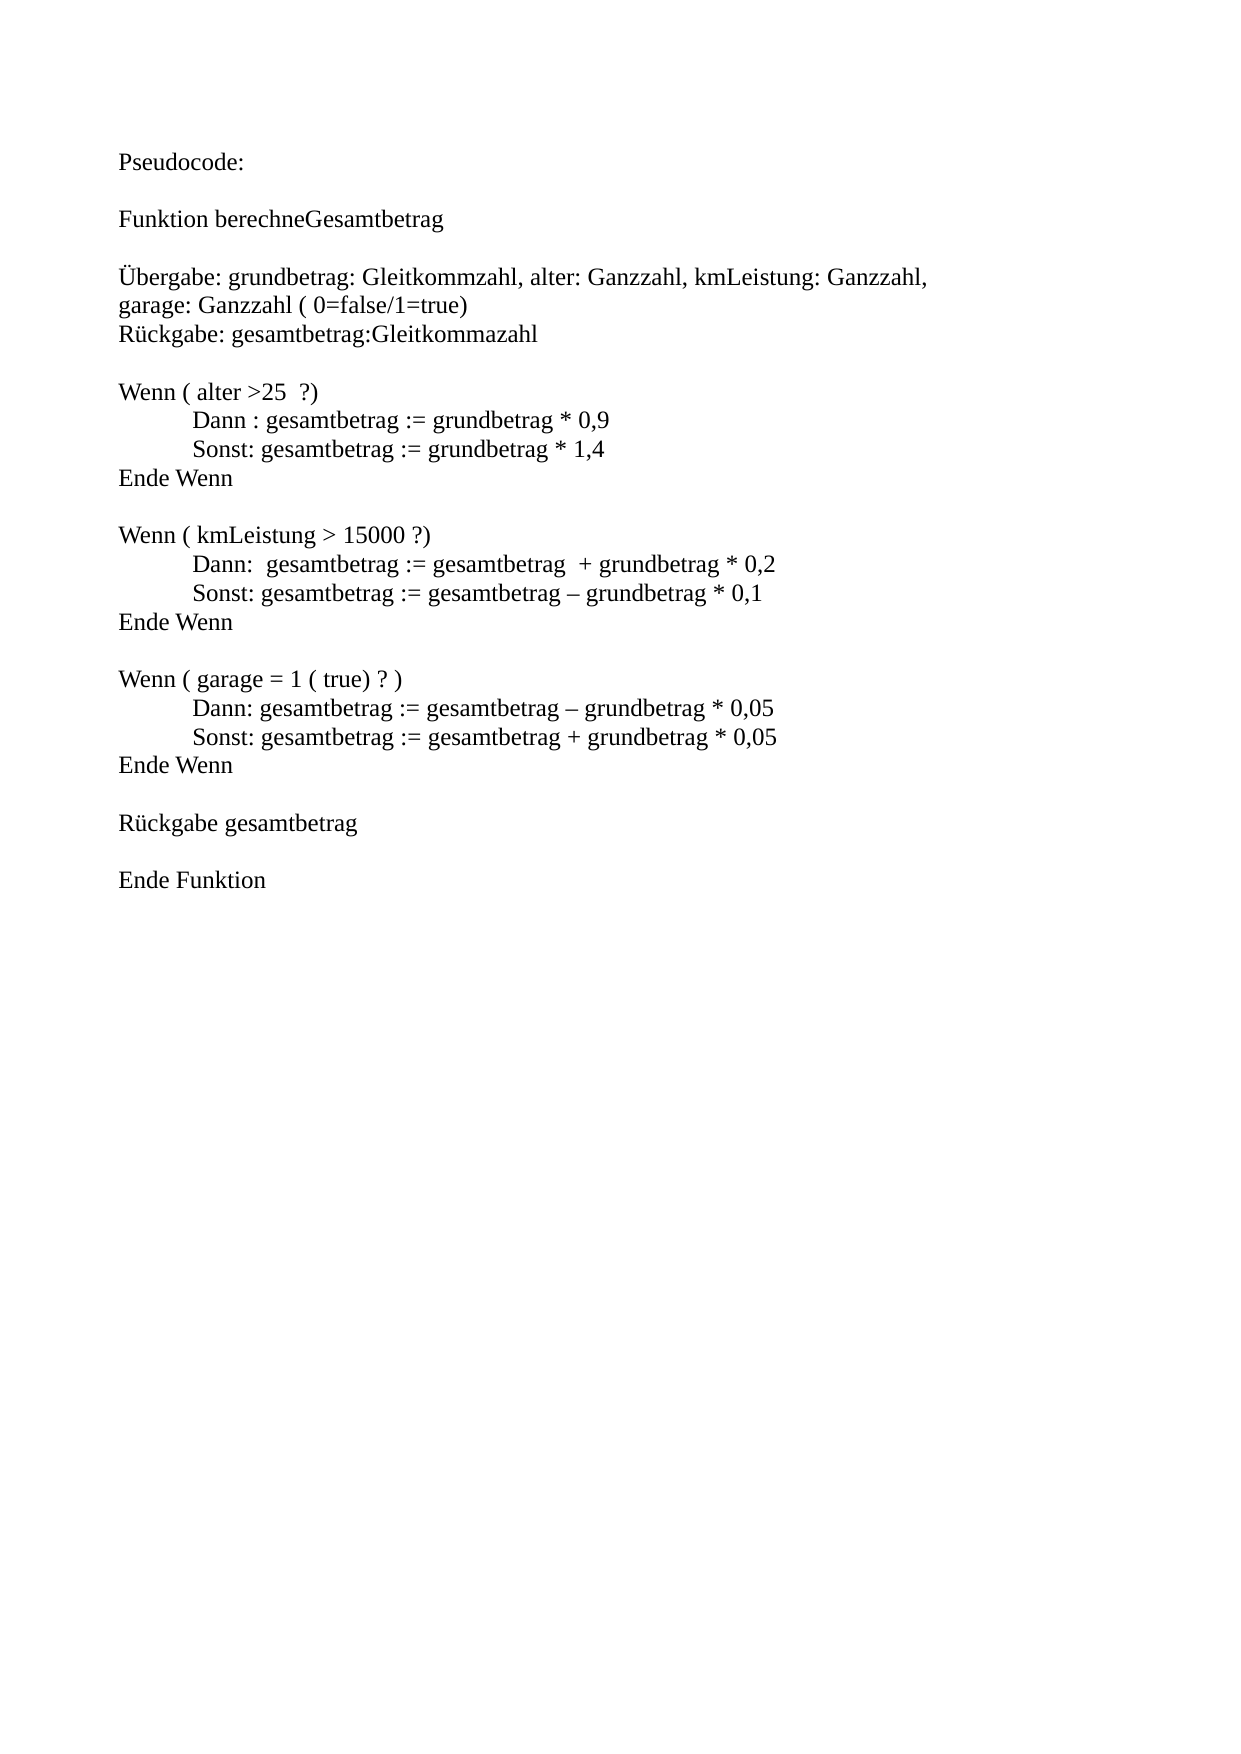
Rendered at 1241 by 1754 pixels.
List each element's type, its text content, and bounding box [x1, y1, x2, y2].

text Dann : gesamtbetrag := grundbetrag * 0,9 [118, 406, 1122, 434]
text Wenn ( alter >25 ?) [118, 377, 1122, 406]
text garage: Ganzzahl ( 0=false/1=true) [118, 291, 1122, 319]
text Ende Wenn [118, 607, 1122, 636]
text Übergabe: grundbetrag: Gleitkommzahl, alter: Ganzzahl, kmLeistung: Ganzzahl, [118, 262, 1122, 291]
text Dann: gesamtbetrag := gesamtbetrag – grundbetrag * 0,05 [118, 693, 1122, 722]
text Wenn ( garage = 1 ( true) ? ) [118, 664, 1122, 693]
text Wenn ( kmLeistung > 15000 ?) [118, 521, 1122, 549]
text Rückgabe: gesamtbetrag:Gleitkommazahl [118, 319, 1122, 348]
text Sonst: gesamtbetrag := gesamtbetrag – grundbetrag * 0,1 [118, 578, 1122, 607]
text Ende Funktion [118, 866, 1122, 894]
text Sonst: gesamtbetrag := grundbetrag * 1,4 [118, 434, 1122, 463]
text Sonst: gesamtbetrag := gesamtbetrag + grundbetrag * 0,05 [118, 722, 1122, 751]
text Dann: gesamtbetrag := gesamtbetrag + grundbetrag * 0,2 [118, 549, 1122, 578]
text Ende Wenn [118, 751, 1122, 779]
text Rückgabe gesamtbetrag [118, 808, 1122, 837]
text Ende Wenn [118, 463, 1122, 492]
text Pseudocode: [118, 147, 1122, 176]
text Funktion berechneGesamtbetrag [118, 204, 1122, 233]
